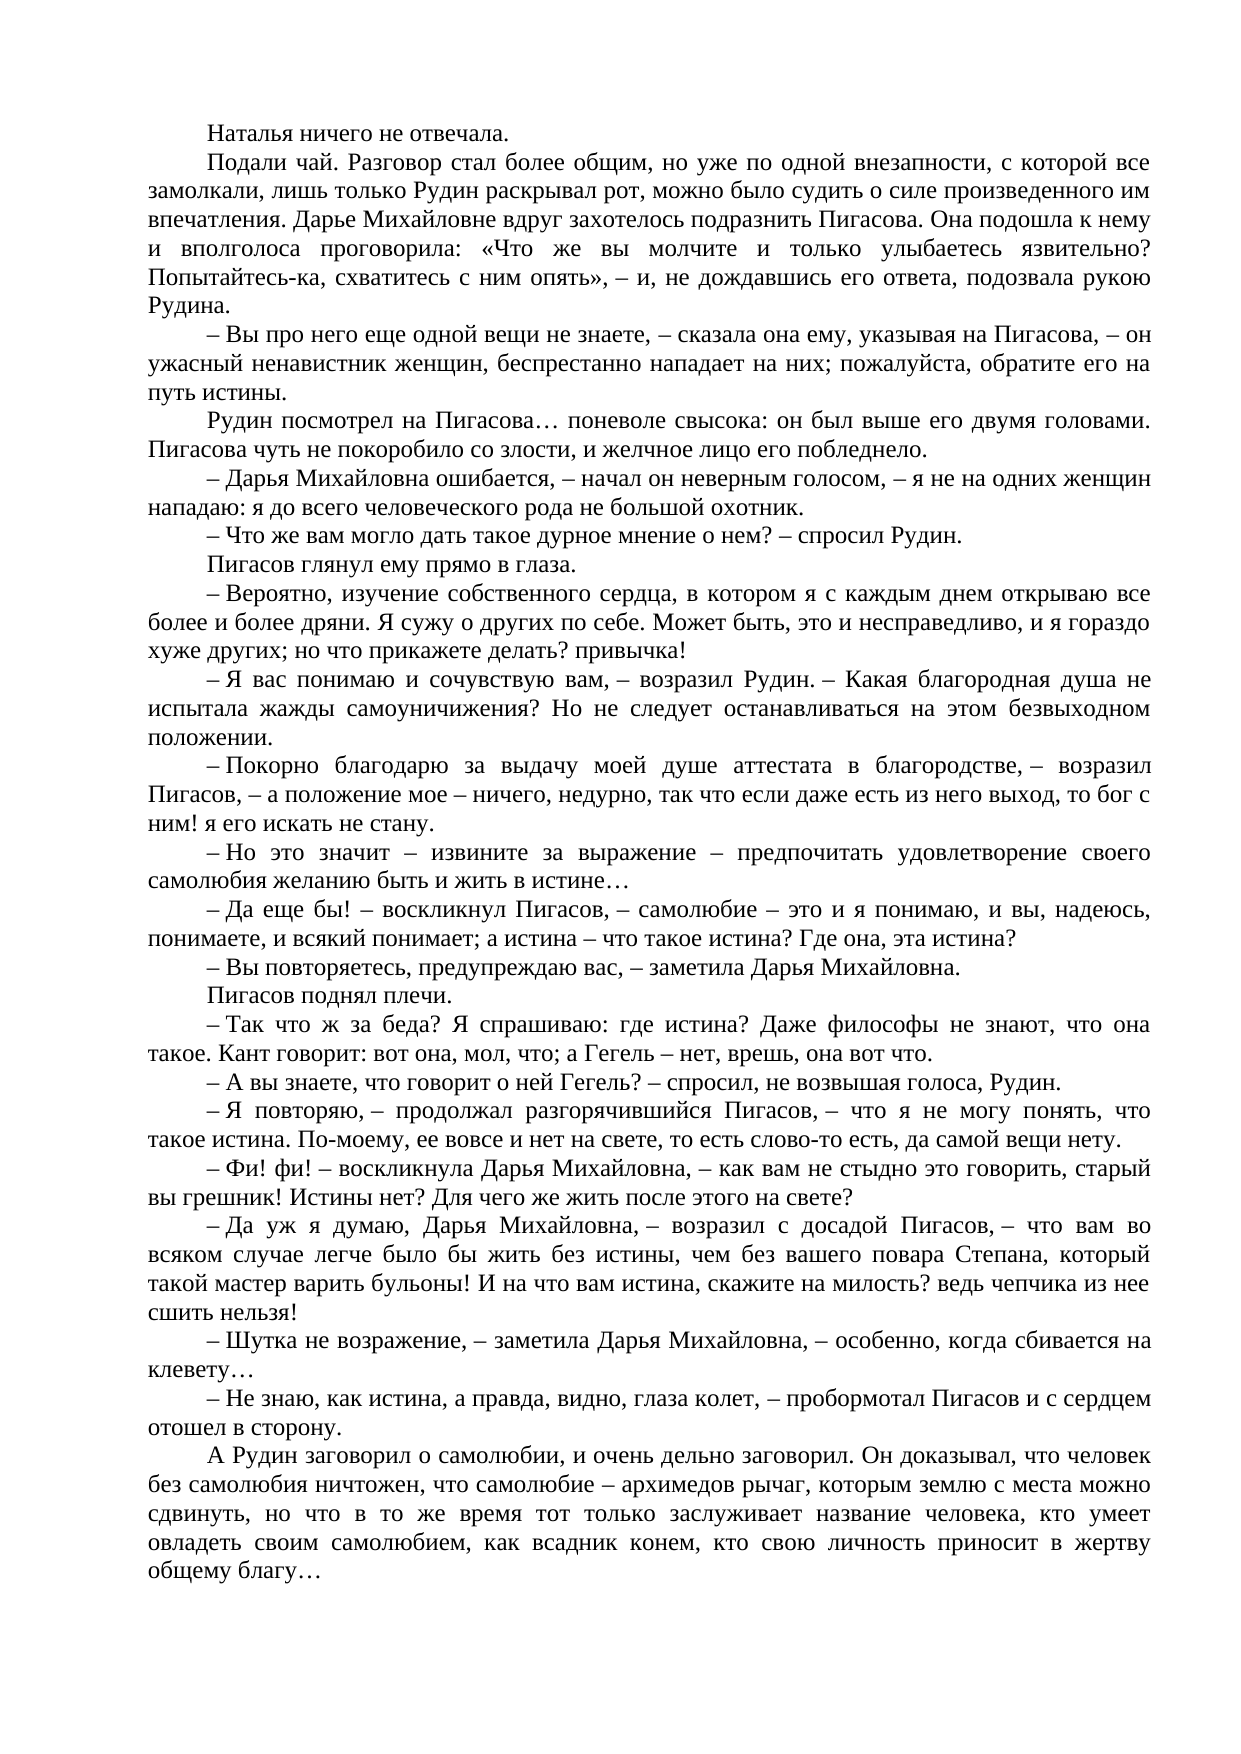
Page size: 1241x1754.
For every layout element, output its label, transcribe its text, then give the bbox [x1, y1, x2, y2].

text – Покорно благодарю за выдачу моей душе аттестата в благородстве, – возразил Пигасов, – а положение мое – ничего, недурно, так что если даже есть из него выход, то бог с ним! я его искать не стану. [148, 751, 1152, 837]
text – Я вас понимаю и сочувствую вам, – возразил Рудин. – Какая благородная душа не испытала жажды самоуничижения? Но не следует останавливаться на этом безвыходном положении. [148, 664, 1152, 751]
text – Шутка не возражение, – заметила Дарья Михайловна, – особенно, когда сбивается на клевету… [148, 1326, 1152, 1383]
text – Что же вам могло дать такое дурное мнение о нем? – спросил Рудин. [148, 521, 1152, 549]
text – Да уж я думаю, Дарья Михайловна, – возразил с досадой Пигасов, – что вам во всяком случае легче было бы жить без истины, чем без вашего повара Степана, который такой мастер варить бульоны! И на что вам истина, скажите на милость? ведь чепчика из нее сшить нельзя! [148, 1211, 1152, 1326]
text – Я повторяю, – продолжал разгорячившийся Пигасов, – что я не могу понять, что такое истина. По-моему, ее вовсе и нет на свете, то есть слово-то есть, да самой вещи нету. [148, 1096, 1152, 1153]
text – Но это значит – извините за выражение – предпочитать удовлетворение своего самолюбия желанию быть и жить в истине… [148, 837, 1152, 894]
text Наталья ничего не отвечала. [148, 118, 1152, 147]
text А Рудин заговорил о самолюбии, и очень дельно заговорил. Он доказывал, что человек без самолюбия ничтожен, что самолюбие – архимедов рычаг, которым землю с места можно сдвинуть, но что в то же время тот только заслуживает название человека, кто умеет овладеть своим самолюбием, как всадник конем, кто свою личность приносит в жертву общему благу… [148, 1441, 1152, 1584]
text – А вы знаете, что говорит о ней Гегель? – спросил, не возвышая голоса, Рудин. [148, 1067, 1152, 1096]
text – Вероятно, изучение собственного сердца, в котором я с каждым днем открываю все более и более дряни. Я сужу о других по себе. Может быть, это и несправедливо, и я гораздо хуже других; но что прикажете делать? привычка! [148, 578, 1152, 664]
text – Дарья Михайловна ошибается, – начал он неверным голосом, – я не на одних женщин нападаю: я до всего человеческого рода не большой охотник. [148, 463, 1152, 521]
text Пигасов поднял плечи. [148, 981, 1152, 1009]
text Пигасов глянул ему прямо в глаза. [148, 549, 1152, 578]
text – Вы про него еще одной вещи не знаете, – сказала она ему, указывая на Пигасова, – он ужасный ненавистник женщин, беспрестанно нападает на них; пожалуйста, обратите его на путь истины. [148, 319, 1152, 406]
text – Не знаю, как истина, а правда, видно, глаза колет, – пробормотал Пигасов и с сердцем отошел в сторону. [148, 1383, 1152, 1441]
text – Так что ж за беда? Я спрашиваю: где истина? Даже философы не знают, что она такое. Кант говорит: вот она, мол, что; а Гегель – нет, врешь, она вот что. [148, 1009, 1152, 1067]
text – Да еще бы! – воскликнул Пигасов, – самолюбие – это и я понимаю, и вы, надеюсь, понимаете, и всякий понимает; а истина – что такое истина? Где она, эта истина? [148, 894, 1152, 952]
text Рудин посмотрел на Пигасова… поневоле свысока: он был выше его двумя головами. Пигасова чуть не покоробило со злости, и желчное лицо его побледнело. [148, 406, 1152, 463]
text – Фи! фи! – воскликнула Дарья Михайловна, – как вам не стыдно это говорить, старый вы грешник! Истины нет? Для чего же жить после этого на свете? [148, 1153, 1152, 1211]
text – Вы повторяетесь, предупреждаю вас, – заметила Дарья Михайловна. [148, 952, 1152, 981]
text Подали чай. Разговор стал более общим, но уже по одной внезапности, с которой все замолкали, лишь только Рудин раскрывал рот, можно было судить о силе произведенного им впечатления. Дарье Михайловне вдруг захотелось подразнить Пигасова. Она подошла к нему и вполголоса проговорила: «Что же вы молчите и только улыбаетесь язвительно? Попытайтесь-ка, схватитесь с ним опять», – и, не дождавшись его ответа, подозвала рукою Рудина. [148, 147, 1152, 319]
